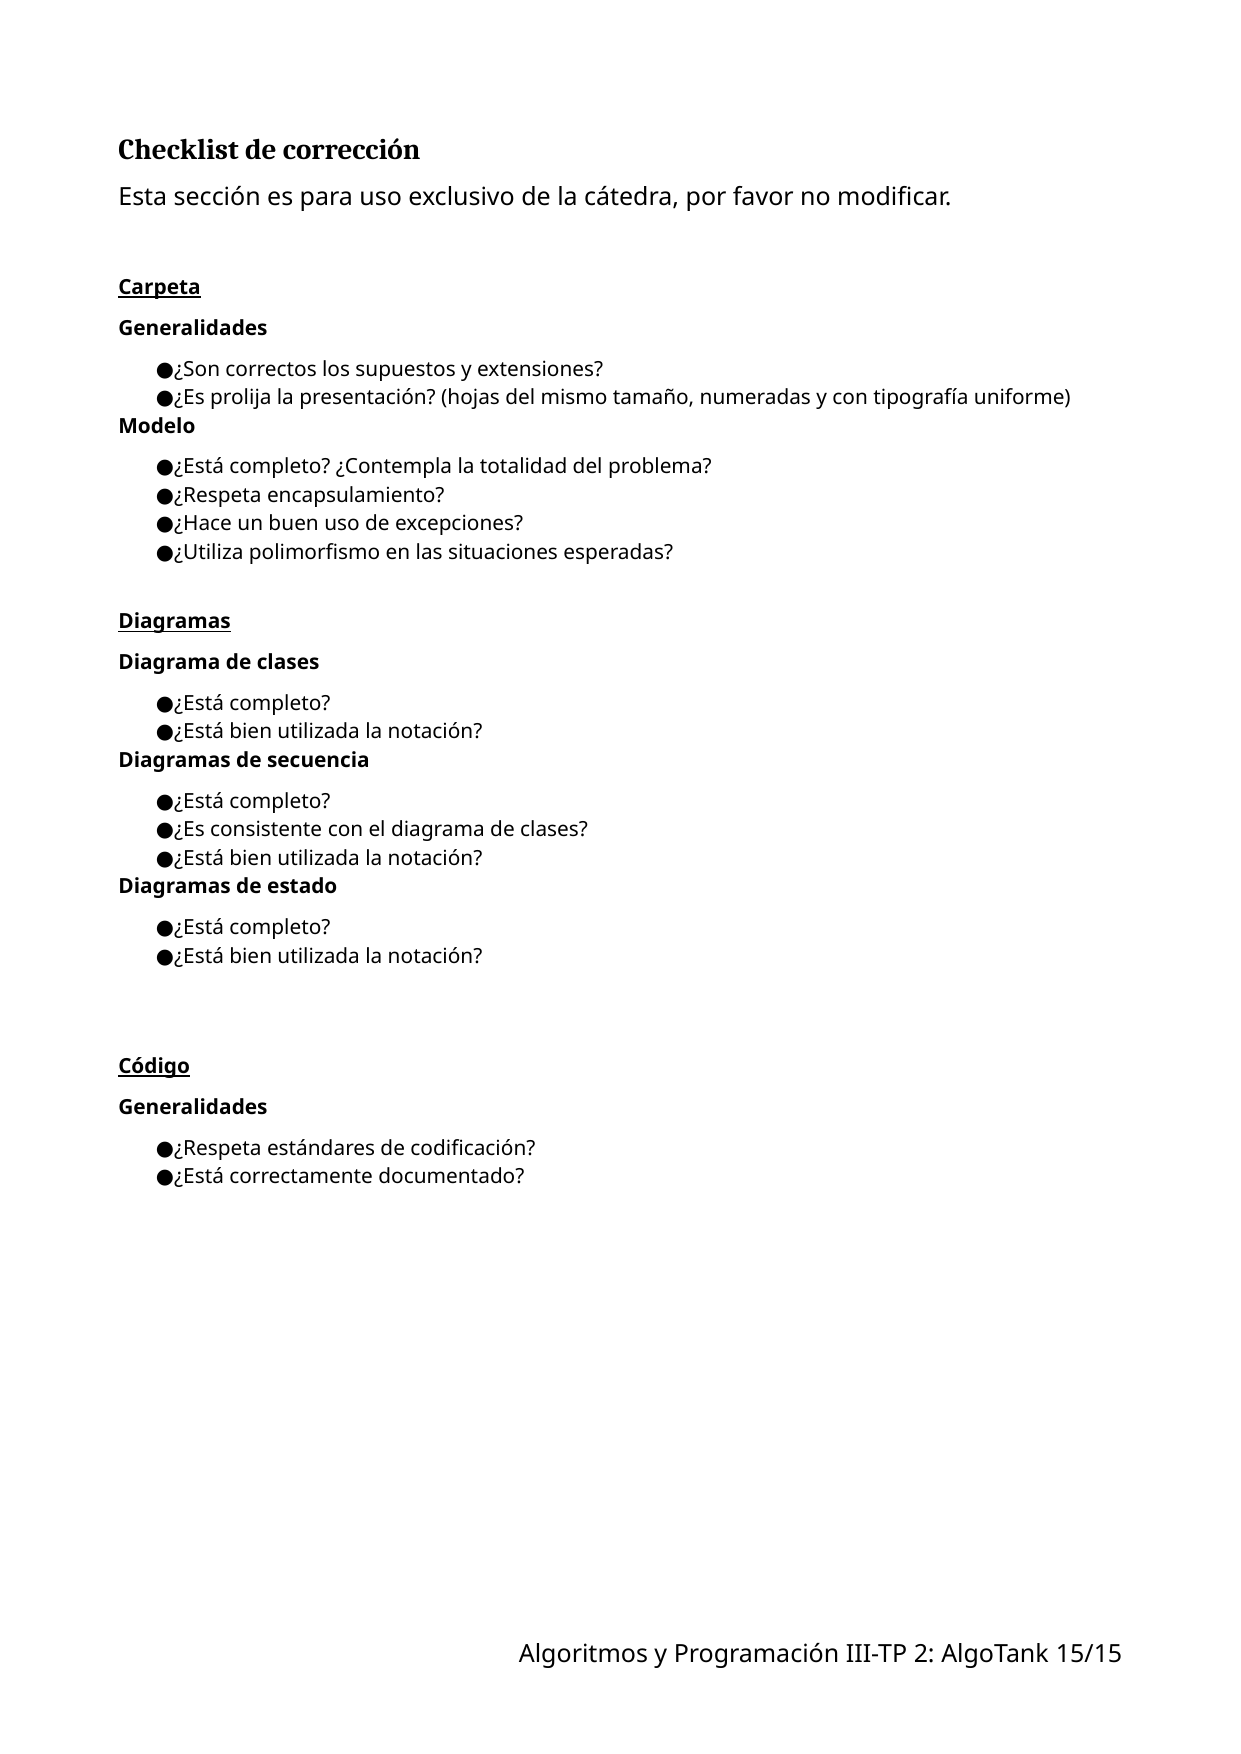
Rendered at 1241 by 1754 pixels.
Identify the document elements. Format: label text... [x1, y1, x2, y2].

list ¿Está correctamente documentado? [118, 1161, 1122, 1190]
list ¿Es prolija la presentación? (hojas del mismo tamaño, numeradas y con tipografía uniforme) [118, 382, 1122, 411]
subtitle Checklist de corrección [118, 133, 1122, 166]
list ¿Está bien utilizada la notación? [118, 941, 1122, 969]
list ¿Está completo? [118, 912, 1122, 941]
list ¿Está bien utilizada la notación? [118, 717, 1122, 745]
text Diagramas de estado [118, 871, 1122, 900]
list ¿Está completo? [118, 688, 1122, 717]
text Carpeta [118, 272, 1122, 300]
text Diagramas de secuencia [118, 745, 1122, 773]
list ¿Son correctos los supuestos y extensiones? [118, 354, 1122, 382]
text Diagramas [118, 606, 1122, 635]
list ¿Está completo? [118, 786, 1122, 814]
text Generalidades [118, 1092, 1122, 1120]
text Diagrama de clases [118, 647, 1122, 676]
text Código [118, 1051, 1122, 1079]
list ¿Respeta estándares de codificación? [118, 1133, 1122, 1161]
text Modelo [118, 411, 1122, 439]
list ¿Utiliza polimorfismo en las situaciones esperadas? [118, 537, 1122, 565]
list ¿Está completo? ¿Contempla la totalidad del problema? [118, 452, 1122, 480]
text Generalidades [118, 313, 1122, 341]
text Esta sección es para uso exclusivo de la cátedra, por favor no modificar. [118, 179, 1122, 213]
list ¿Respeta encapsulamiento? [118, 480, 1122, 508]
list ¿Es consistente con el diagrama de clases? [118, 814, 1122, 843]
list ¿Está bien utilizada la notación? [118, 843, 1122, 871]
list ¿Hace un buen uso de excepciones? [118, 508, 1122, 537]
